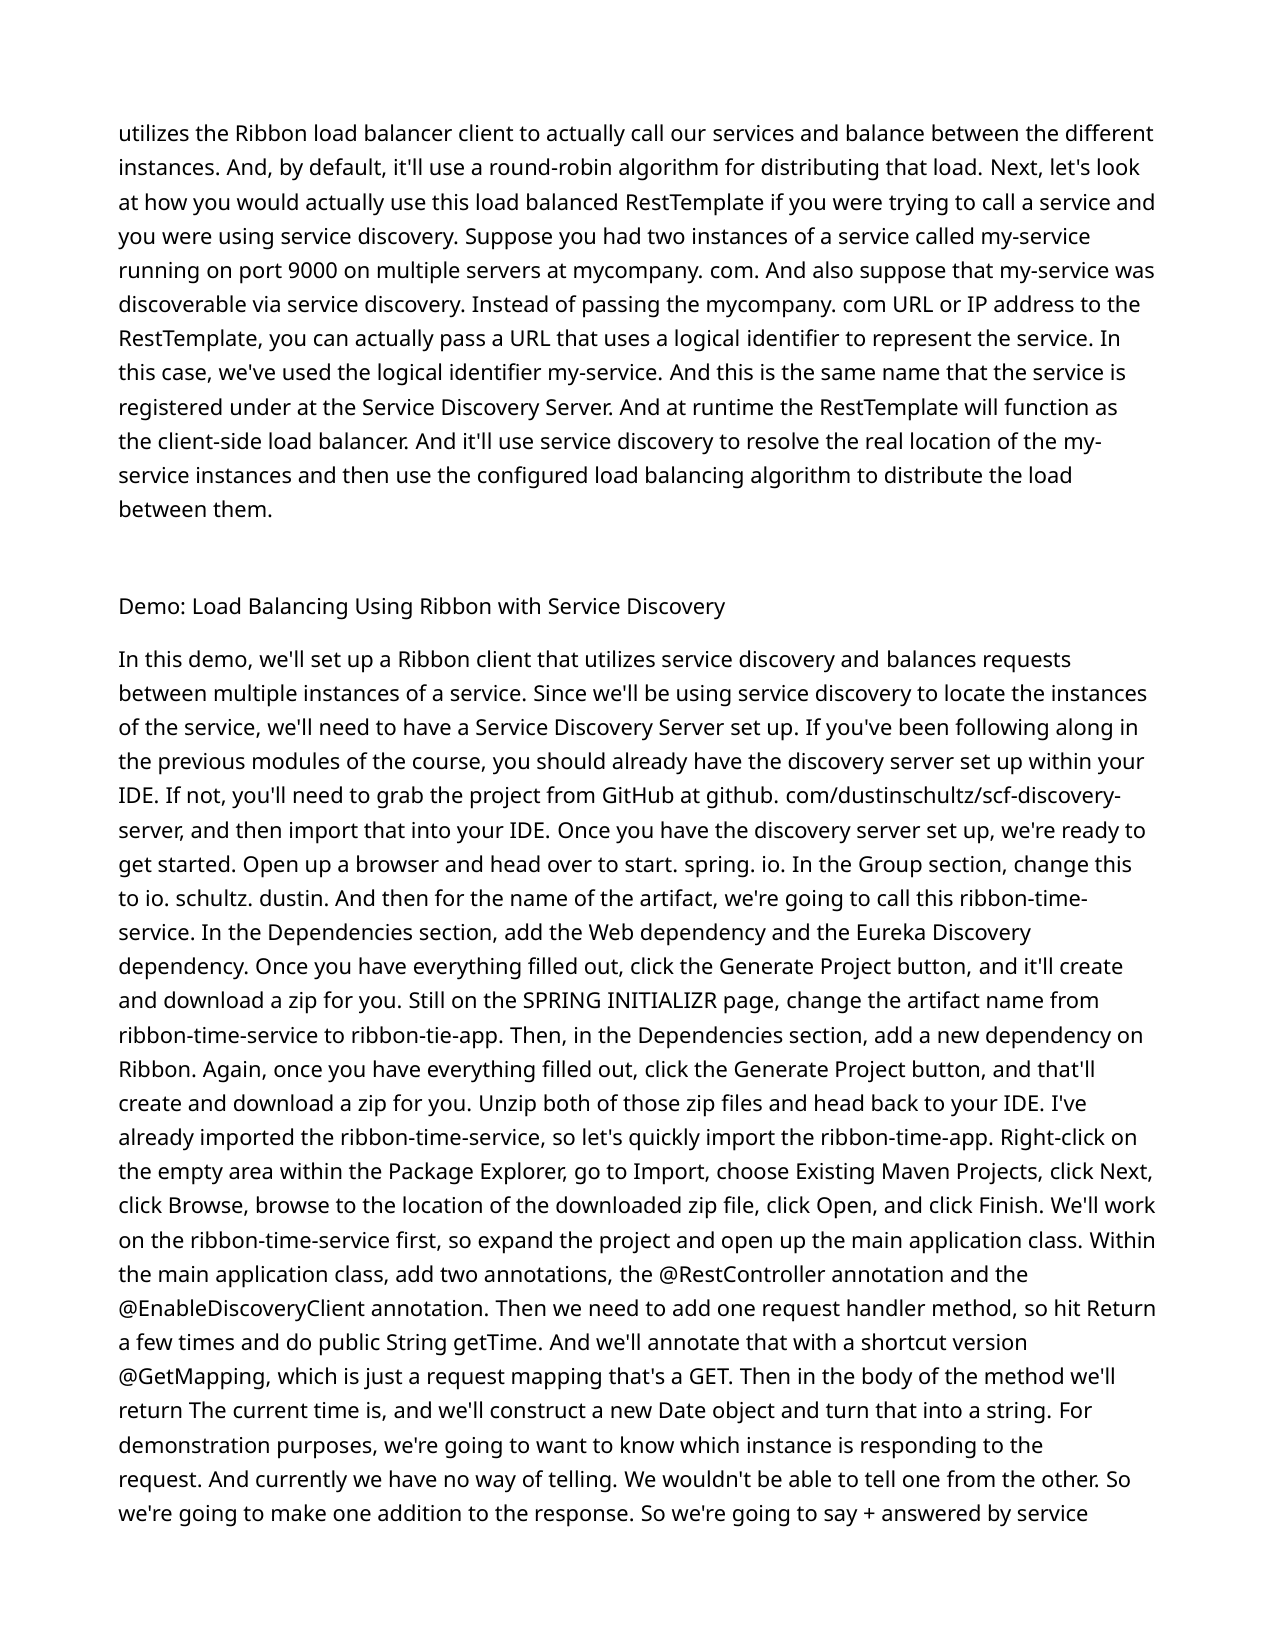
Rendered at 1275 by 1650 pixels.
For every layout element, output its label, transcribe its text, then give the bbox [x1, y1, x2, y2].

subtitle Demo: Load Balancing Using Ribbon with Service Discovery [118, 591, 1157, 620]
text In this demo, we'll set up a Ribbon client that utilizes service discovery and balances requests between multiple instances of a service. Since we'll be using service discovery to locate the instances of the service, we'll need to have a Service Discovery Server set up. If you've been following along in the previous modules of the course, you should already have the discovery server set up within your IDE. If not, you'll need to grab the project from GitHub at github. com/dustinschultz/scf-discovery-server, and then import that into your IDE. Once you have the discovery server set up, we're ready to get started. Open up a browser and head over to start. spring. io. In the Group section, change this to io. schultz. dustin. And then for the name of the artifact, we're going to call this ribbon-time-service. In the Dependencies section, add the Web dependency and the Eureka Discovery dependency. Once you have everything filled out, click the Generate Project button, and it'll create and download a zip for you. Still on the SPRING INITIALIZR page, change the artifact name from ribbon-time-service to ribbon-tie-app. Then, in the Dependencies section, add a new dependency on Ribbon. Again, once you have everything filled out, click the Generate Project button, and that'll create and download a zip for you. Unzip both of those zip files and head back to your IDE. I've already imported the ribbon-time-service, so let's quickly import the ribbon-time-app. Right-click on the empty area within the Package Explorer, go to Import, choose Existing Maven Projects, click Next, click Browse, browse to the location of the downloaded zip file, click Open, and click Finish. We'll work on the ribbon-time-service first, so expand the project and open up the main application class. Within the main application class, add two annotations, the @RestController annotation and the @EnableDiscoveryClient annotation. Then we need to add one request handler method, so hit Return a few times and do public String getTime. And we'll annotate that with a shortcut version @GetMapping, which is just a request mapping that's a GET. Then in the body of the method we'll return The current time is, and we'll construct a new Date object and turn that into a string. For demonstration purposes, we're going to want to know which instance is responding to the request. And currently we have no way of telling. We wouldn't be able to tell one from the other. So we're going to make one addition to the response. So we're going to say + answered by service [118, 644, 1157, 1528]
text utilizes the Ribbon load balancer client to actually call our services and balance between the different instances. And, by default, it'll use a round-robin algorithm for distributing that load. Next, let's look at how you would actually use this load balanced RestTemplate if you were trying to call a service and you were using service discovery. Suppose you had two instances of a service called my-service running on port 9000 on multiple servers at mycompany. com. And also suppose that my-service was discoverable via service discovery. Instead of passing the mycompany. com URL or IP address to the RestTemplate, you can actually pass a URL that uses a logical identifier to represent the service. In this case, we've used the logical identifier my-service. And this is the same name that the service is registered under at the Service Discovery Server. And at runtime the RestTemplate will function as the client-side load balancer. And it'll use service discovery to resolve the real location of the my-service instances and then use the configured load balancing algorithm to distribute the load between them. [118, 118, 1157, 524]
